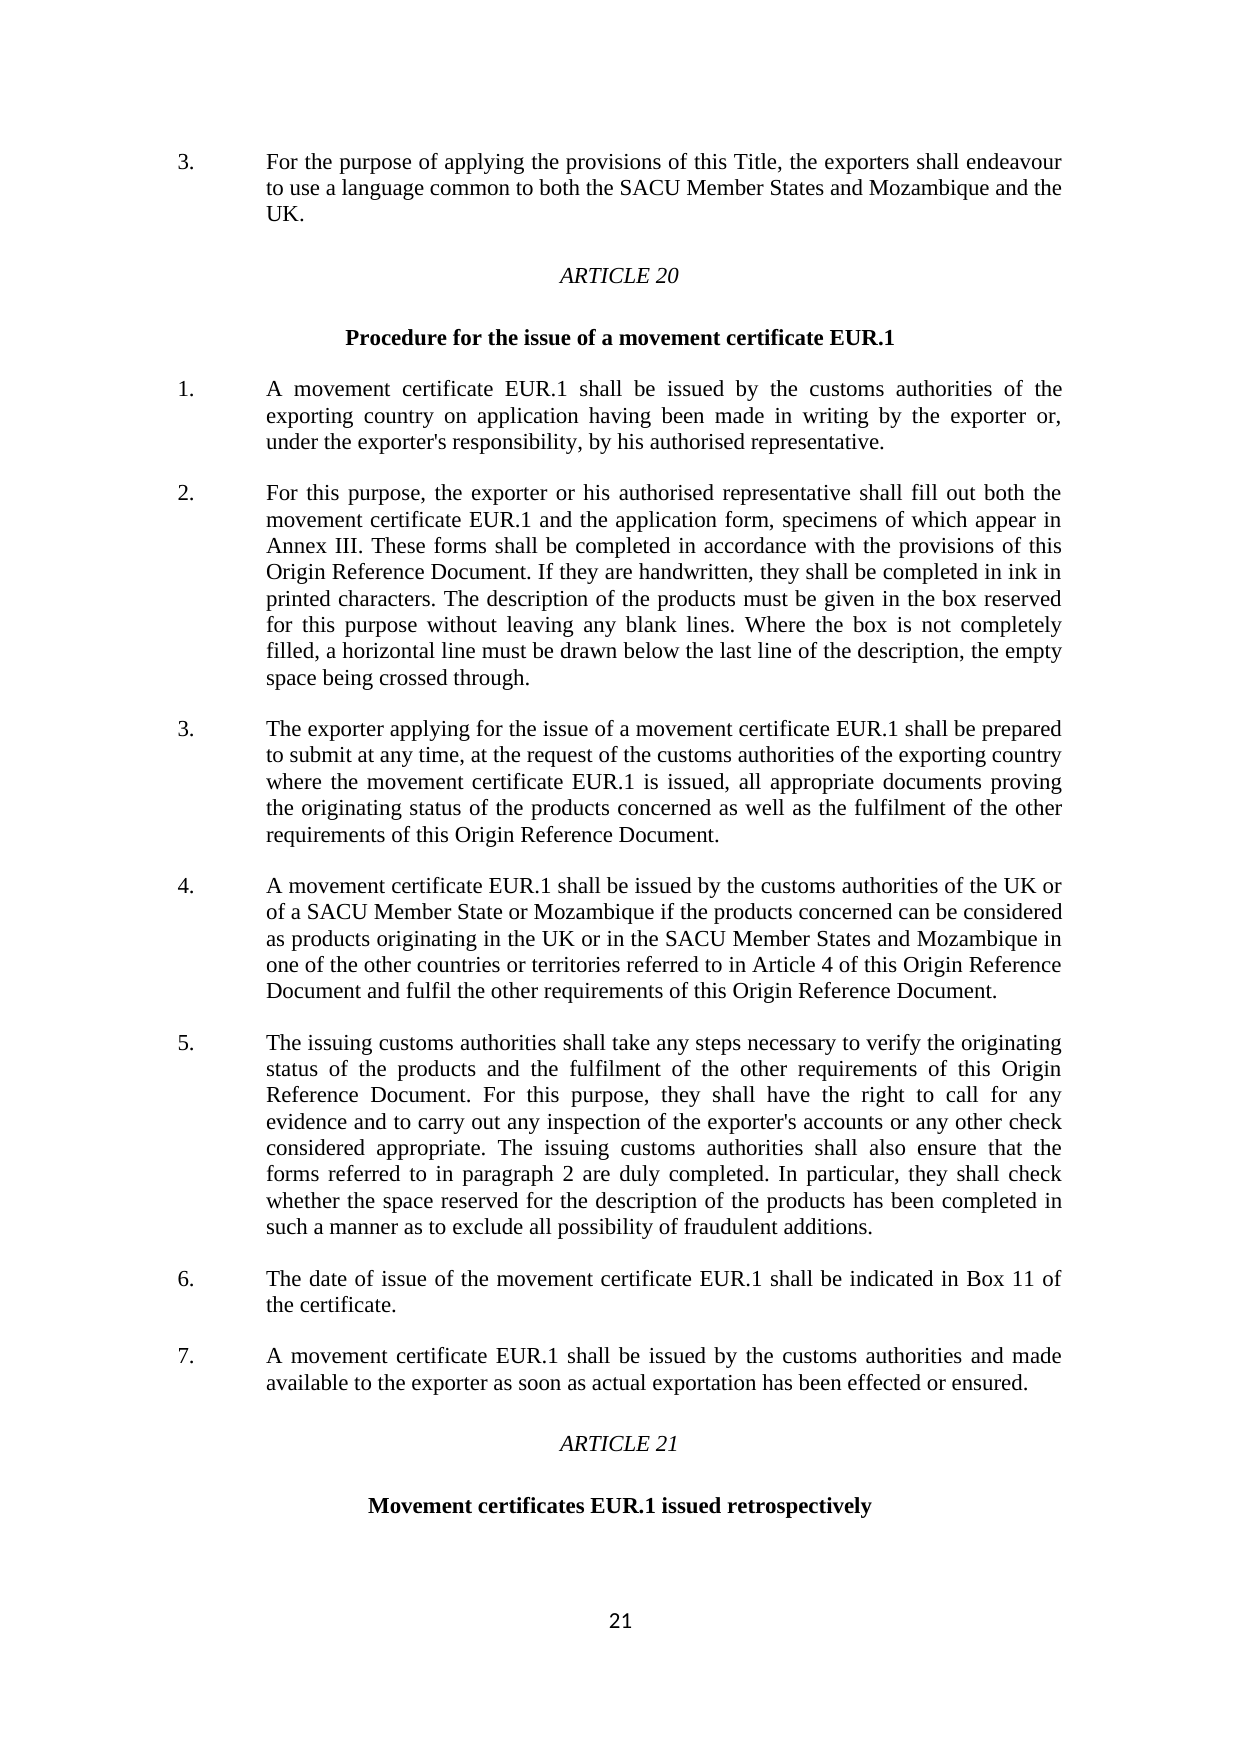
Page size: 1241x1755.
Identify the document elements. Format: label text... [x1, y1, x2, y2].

text 4. A movement certificate EUR.1 shall be issued by the customs authorities of the UK or of a SACU Member State or Mozambique if the products concerned can be considered as products originating in the UK or in the SACU Member States and Mozambique in one of the other countries or territories referred to in Article 4 of this Origin Reference Document and fulfil the other requirements of this Origin Reference Document. [177, 872, 1063, 1004]
text Procedure for the issue of a movement certificate EUR.1 [177, 324, 1063, 350]
text 2. For this purpose, the exporter or his authorised representative shall fill out both the movement certificate EUR.1 and the application form, specimens of which appear in Annex III. These forms shall be completed in accordance with the provisions of this Origin Reference Document. If they are handwritten, they shall be completed in ink in printed characters. The description of the products must be given in the box reserved for this purpose without leaving any blank lines. Where the box is not completely filled, a horizontal line must be drawn below the last line of the description, the empty space being crossed through. [177, 479, 1063, 690]
text Movement certificates EUR.1 issued retrospectively [177, 1492, 1063, 1518]
text ARTICLE 21 [177, 1430, 1063, 1457]
text 1. A movement certificate EUR.1 shall be issued by the customs authorities of the exporting country on application having been made in writing by the exporter or, under the exporter's responsibility, by his authorised representative. [177, 375, 1063, 454]
text ARTICLE 20 [177, 262, 1063, 288]
text 5. The issuing customs authorities shall take any steps necessary to verify the originating status of the products and the fulfilment of the other requirements of this Origin Reference Document. For this purpose, they shall have the right to call for any evidence and to carry out any inspection of the exporter's accounts or any other check considered appropriate. The issuing customs authorities shall also ensure that the forms referred to in paragraph 2 are duly completed. In particular, they shall check whether the space reserved for the description of the products has been completed in such a manner as to exclude all possibility of fraudulent additions. [177, 1029, 1063, 1239]
text 3. For the purpose of applying the provisions of this Title, the exporters shall endeavour to use a language common to both the SACU Member States and Mozambique and the UK. [177, 148, 1063, 227]
text 3. The exporter applying for the issue of a movement certificate EUR.1 shall be prepared to submit at any time, at the request of the customs authorities of the exporting country where the movement certificate EUR.1 is issued, all appropriate documents proving the originating status of the products concerned as well as the fulfilment of the other requirements of this Origin Reference Document. [177, 715, 1063, 847]
text 7. A movement certificate EUR.1 shall be issued by the customs authorities and made available to the exporter as soon as actual exportation has been effected or ensured. [177, 1342, 1063, 1395]
text 6. The date of issue of the movement certificate EUR.1 shall be indicated in Box 11 of the certificate. [177, 1264, 1063, 1317]
